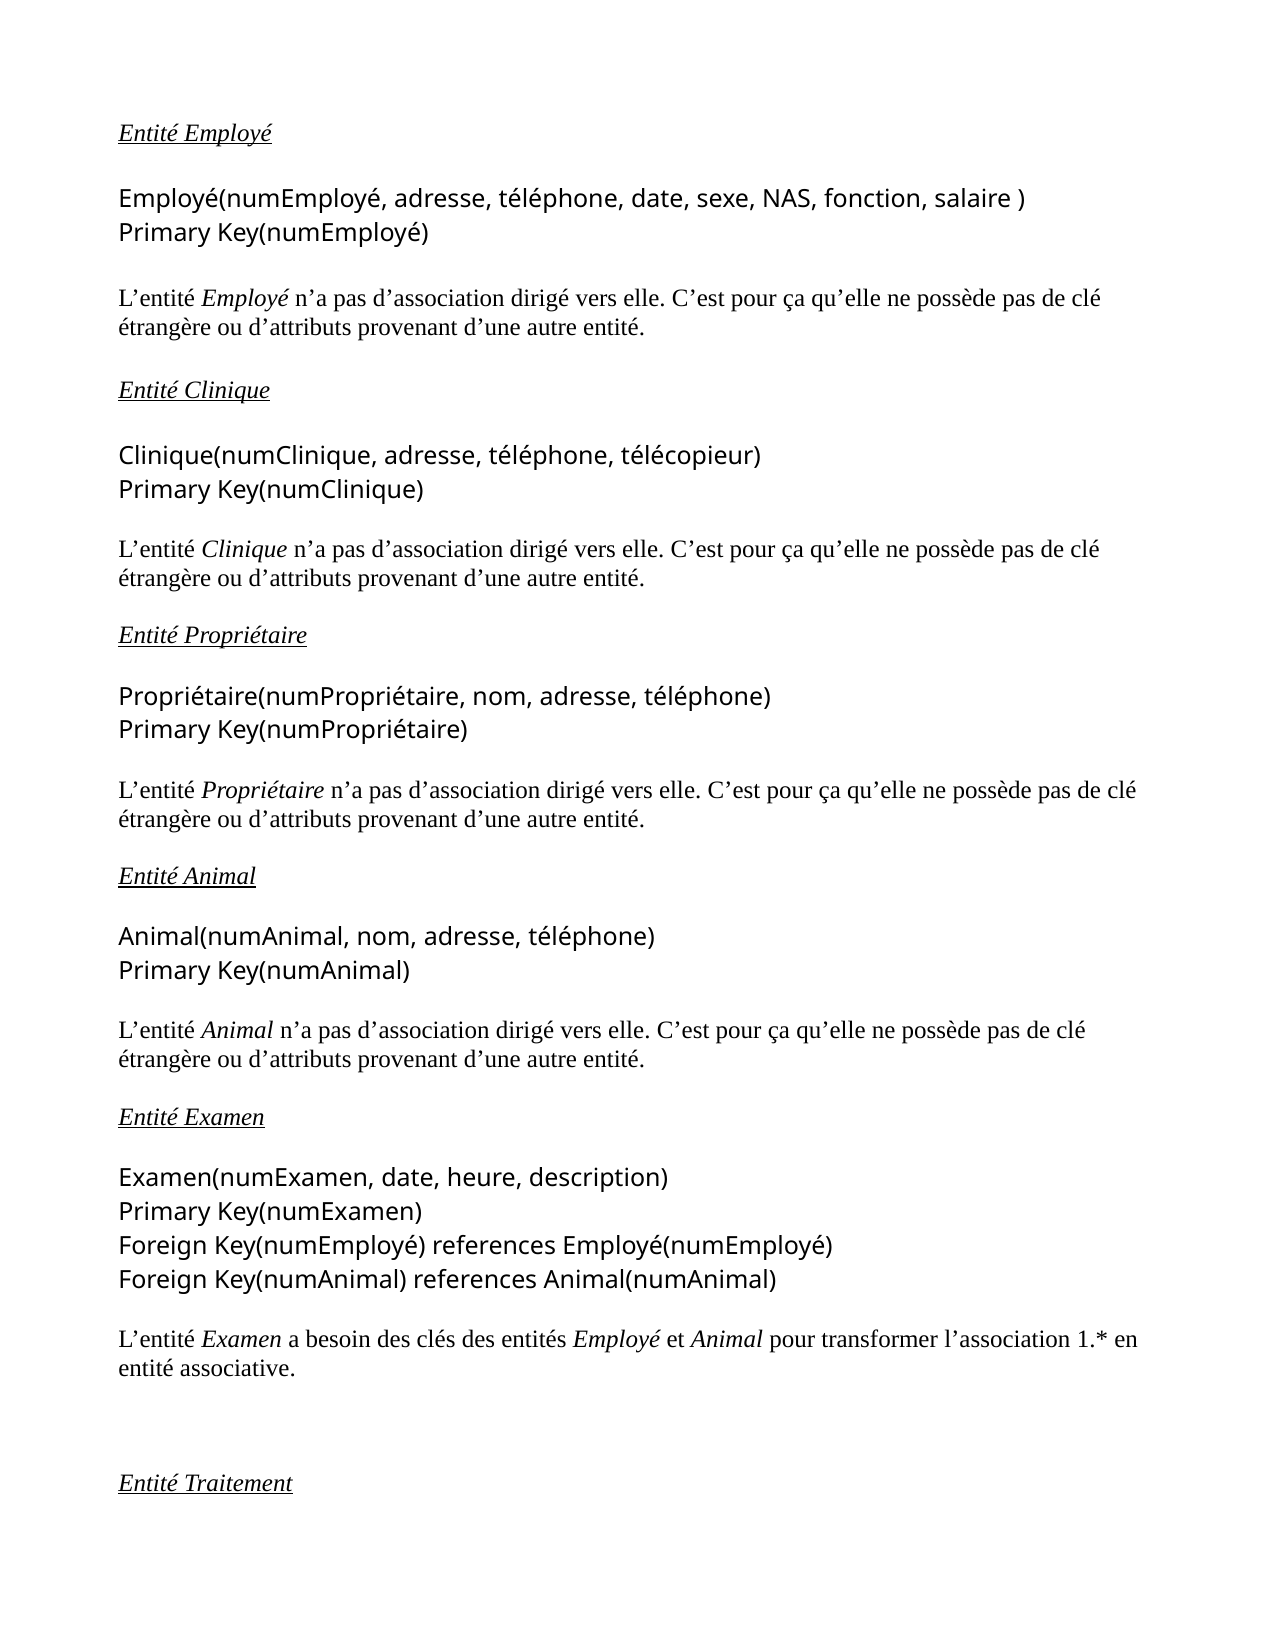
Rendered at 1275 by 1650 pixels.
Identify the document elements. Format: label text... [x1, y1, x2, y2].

text Animal(numAnimal, nom, adresse, téléphone) [118, 919, 1157, 953]
text Entité Examen [118, 1102, 1157, 1131]
text Entité Traitement [118, 1468, 1157, 1497]
text L’entité Employé n’a pas d’association dirigé vers elle. C’est pour ça qu’elle ne possède pas de clé étrangère ou d’attributs provenant d’une autre entité. [118, 283, 1157, 341]
text Employé(numEmployé, adresse, téléphone, date, sexe, NAS, fonction, salaire ) [118, 181, 1157, 215]
text Primary Key(numExamen) [118, 1193, 1157, 1227]
text Primary Key(numEmployé) [118, 215, 1157, 249]
text Primary Key(numAnimal) [118, 953, 1157, 987]
text Clinique(numClinique, adresse, téléphone, télécopieur) [118, 437, 1157, 472]
text Entité Clinique [118, 375, 1157, 403]
text L’entité Clinique n’a pas d’association dirigé vers elle. C’est pour ça qu’elle ne possède pas de clé étrangère ou d’attributs provenant d’une autre entité. [118, 534, 1157, 592]
text Entité Animal [118, 861, 1157, 890]
text Propriétaire(numPropriétaire, nom, adresse, téléphone) [118, 678, 1157, 712]
text Entité Propriétaire [118, 621, 1157, 649]
text L’entité Examen a besoin des clés des entités Employé et Animal pour transformer l’association 1.* en entité associative. [118, 1324, 1157, 1382]
text Primary Key(numPropriétaire) [118, 712, 1157, 746]
text L’entité Propriétaire n’a pas d’association dirigé vers elle. C’est pour ça qu’elle ne possède pas de clé étrangère ou d’attributs provenant d’une autre entité. [118, 775, 1157, 832]
text Entité Employé [118, 118, 1157, 147]
text Foreign Key(numAnimal) references Animal(numAnimal) [118, 1262, 1157, 1296]
text Primary Key(numClinique) [118, 472, 1157, 506]
text Examen(numExamen, date, heure, description) [118, 1159, 1157, 1193]
text Foreign Key(numEmployé) references Employé(numEmployé) [118, 1227, 1157, 1262]
text L’entité Animal n’a pas d’association dirigé vers elle. C’est pour ça qu’elle ne possède pas de clé étrangère ou d’attributs provenant d’une autre entité. [118, 1016, 1157, 1073]
